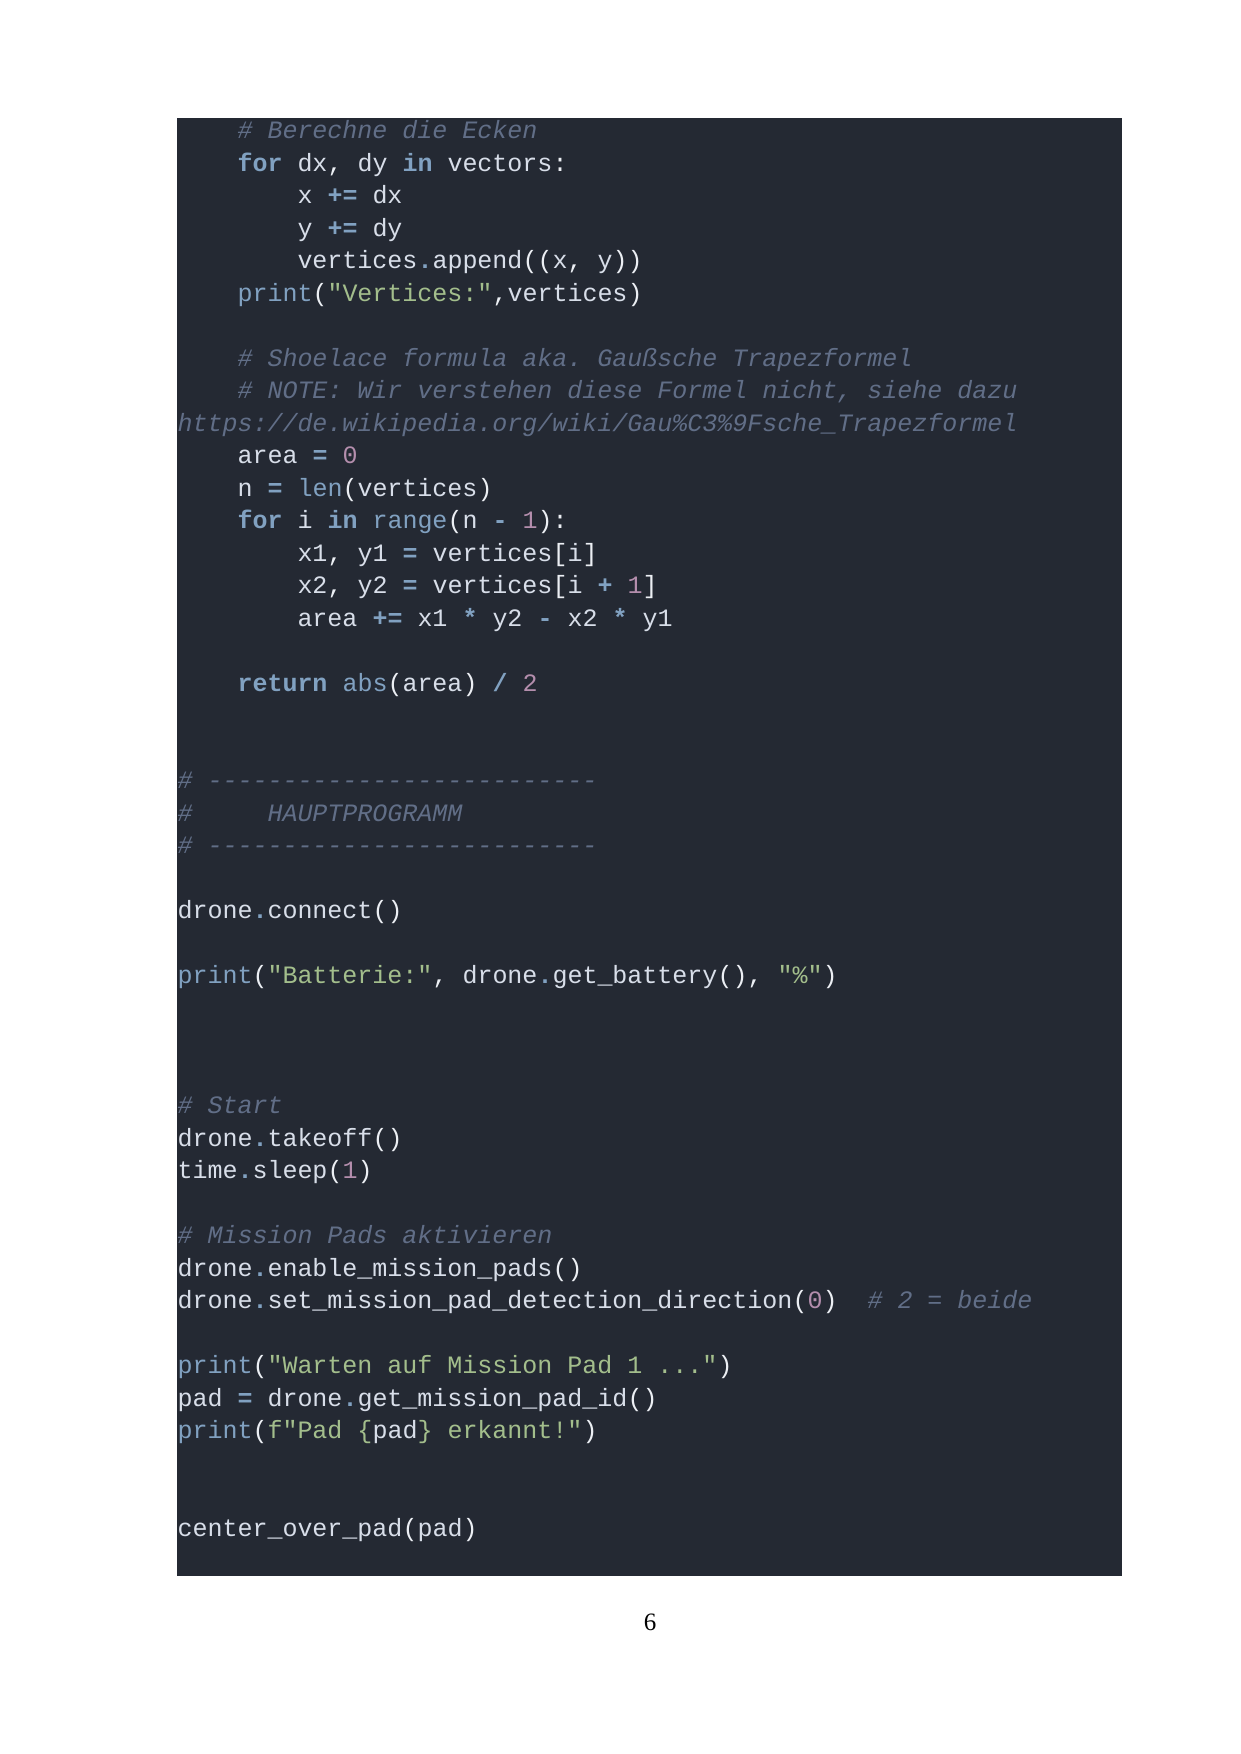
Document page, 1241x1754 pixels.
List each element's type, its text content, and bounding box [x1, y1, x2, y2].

text # Berechne die Ecken for dx, dy in vectors: x += dx y += dy vertices.append((x, y)) print("Vertices:",vertices) # Shoelace formula aka. Gaußsche Trapezformel # NOTE: Wir verstehen diese Formel nicht, siehe dazu https://de.wikipedia.org/wiki/Gau%C3%9Fsche_Trapezformel area = 0 n = len(vertices) for i in range(n - 1): x1, y1 = vertices[i] x2, y2 = vertices[i + 1] area += x1 * y2 - x2 * y1 return abs(area) / 2 # -------------------------- # HAUPTPROGRAMM # -------------------------- drone.connect() print("Batterie:", drone.get_battery(), "%") # Start drone.takeoff() time.sleep(1) # Mission Pads aktivieren drone.enable_mission_pads() drone.set_mission_pad_detection_direction(0) # 2 = beide print("Warten auf Mission Pad 1 ...") pad = drone.get_mission_pad_id() print(f"Pad {pad} erkannt!") center_over_pad(pad) [177, 118, 1122, 1576]
